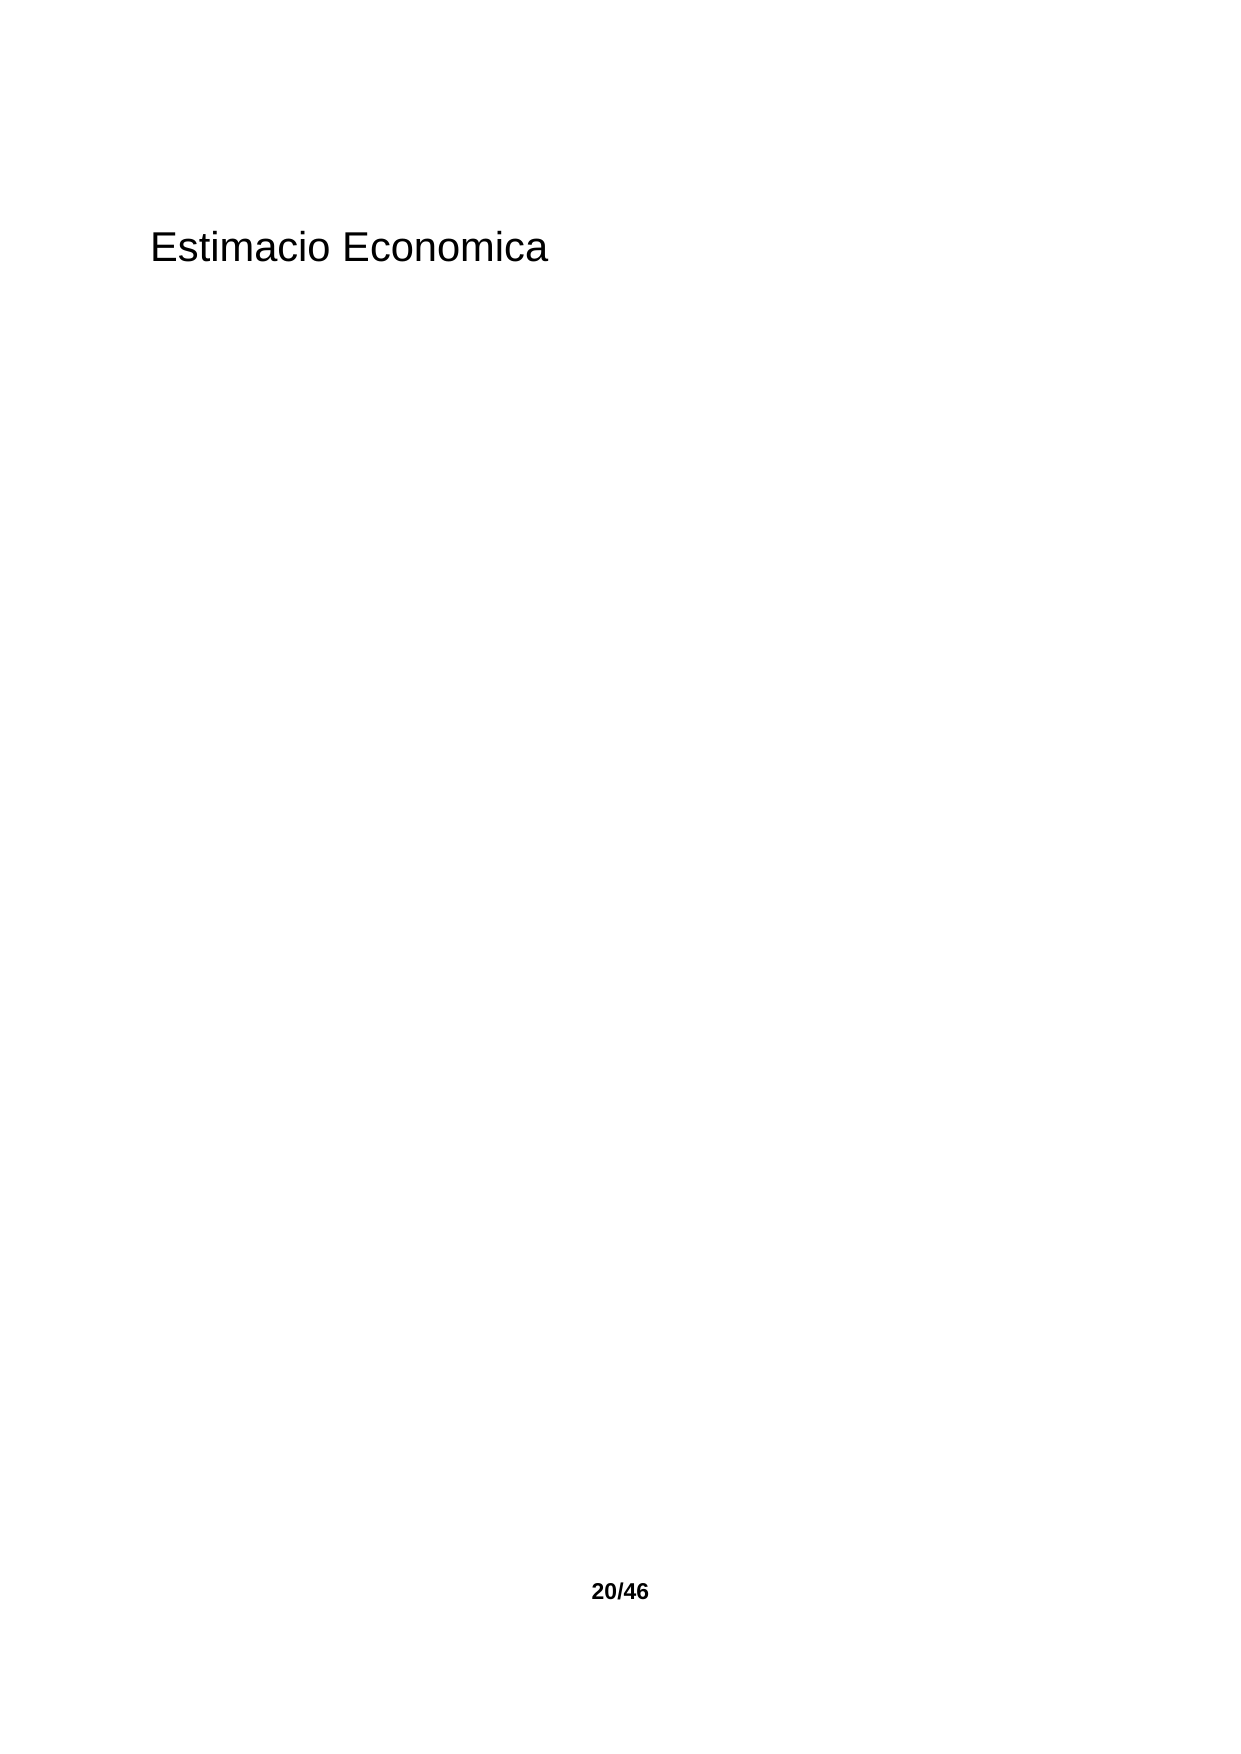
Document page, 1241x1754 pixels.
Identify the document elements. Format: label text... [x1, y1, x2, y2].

subtitle Estimacio Economica [150, 222, 1090, 270]
